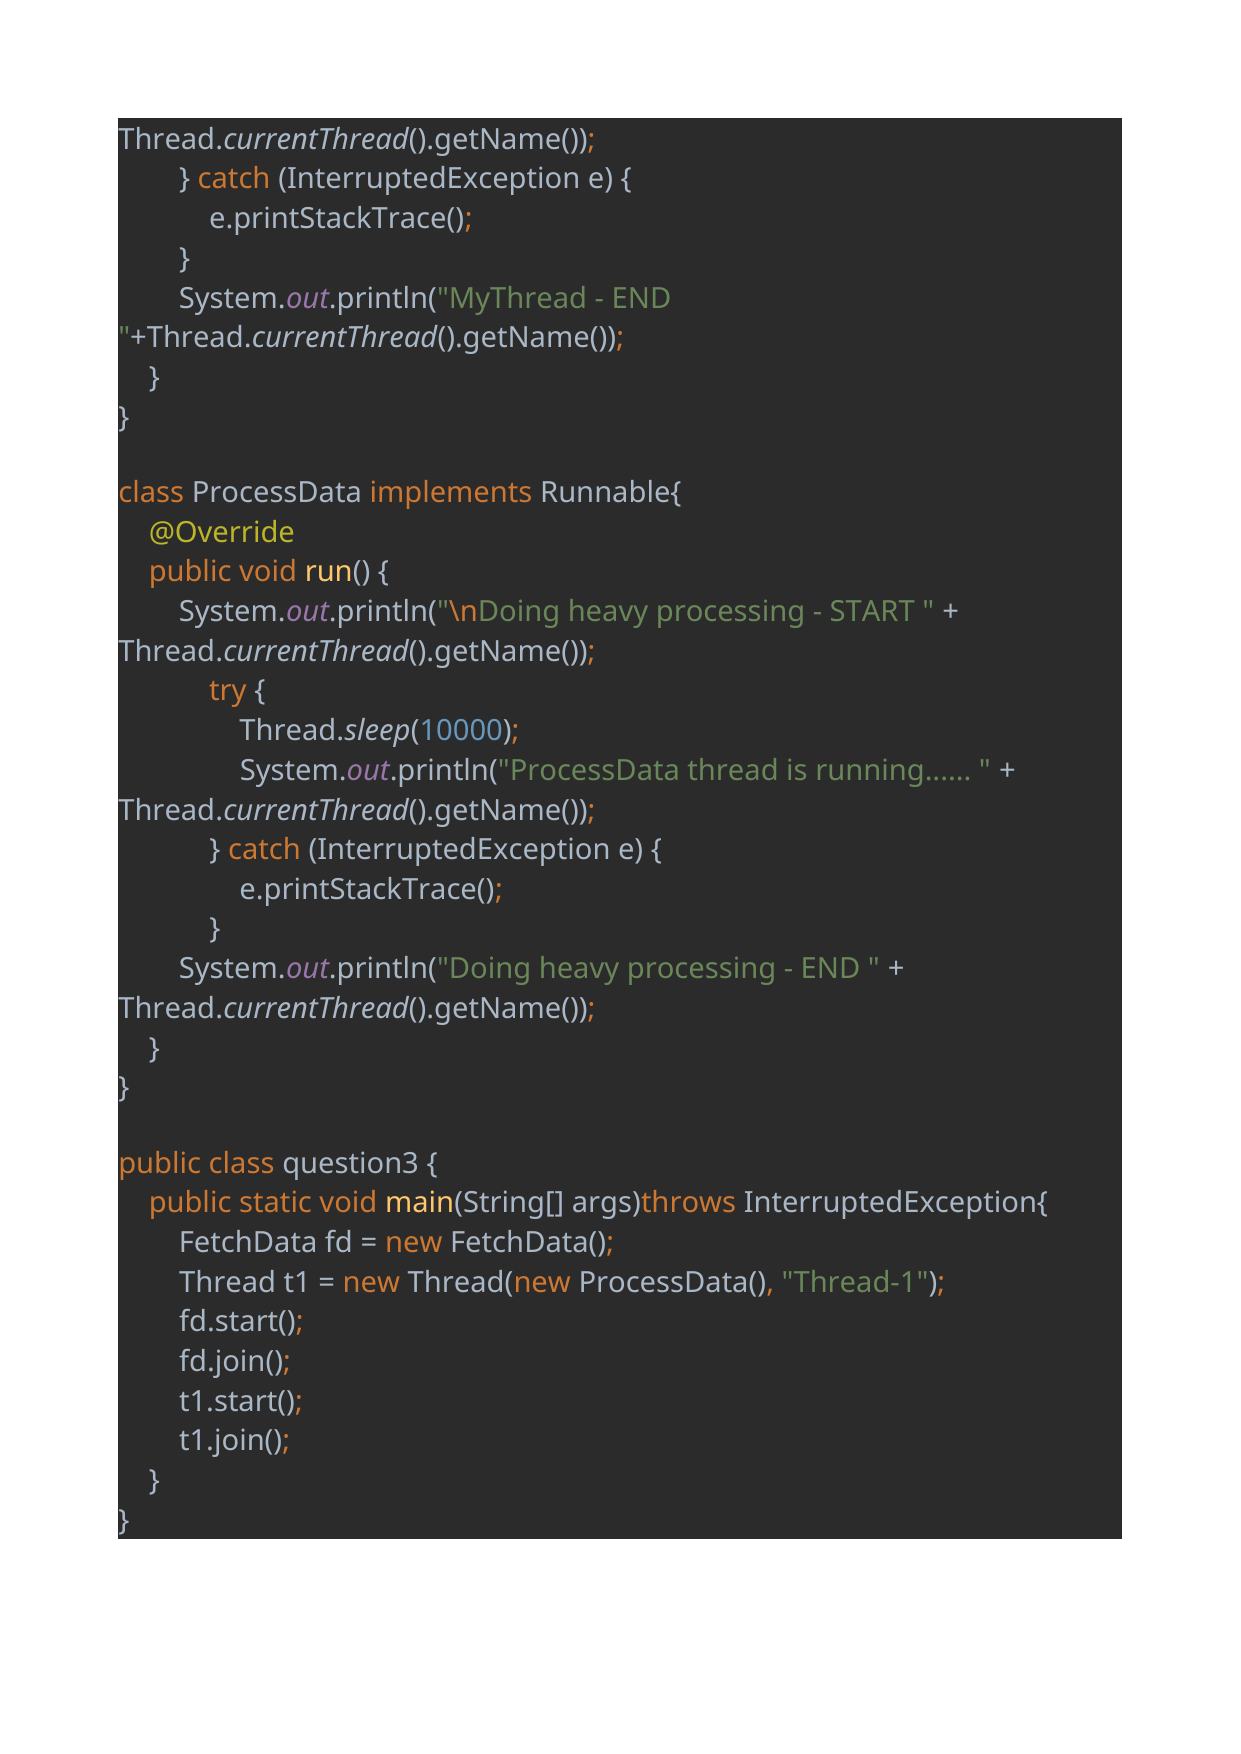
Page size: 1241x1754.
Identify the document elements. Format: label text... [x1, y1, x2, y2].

text Thread.currentThread().getName()); } catch (InterruptedException e) { e.printStackTrace(); } System.out.println("MyThread - END "+Thread.currentThread().getName()); } } class ProcessData implements Runnable{ @Override public void run() { System.out.println("\nDoing heavy processing - START " + Thread.currentThread().getName()); try { Thread.sleep(10000); System.out.println("ProcessData thread is running...... " + Thread.currentThread().getName()); } catch (InterruptedException e) { e.printStackTrace(); } System.out.println("Doing heavy processing - END " + Thread.currentThread().getName()); } } public class question3 { public static void main(String[] args)throws InterruptedException{ FetchData fd = new FetchData(); Thread t1 = new Thread(new ProcessData(), "Thread-1"); fd.start(); fd.join(); t1.start(); t1.join(); } } [118, 118, 1122, 1539]
